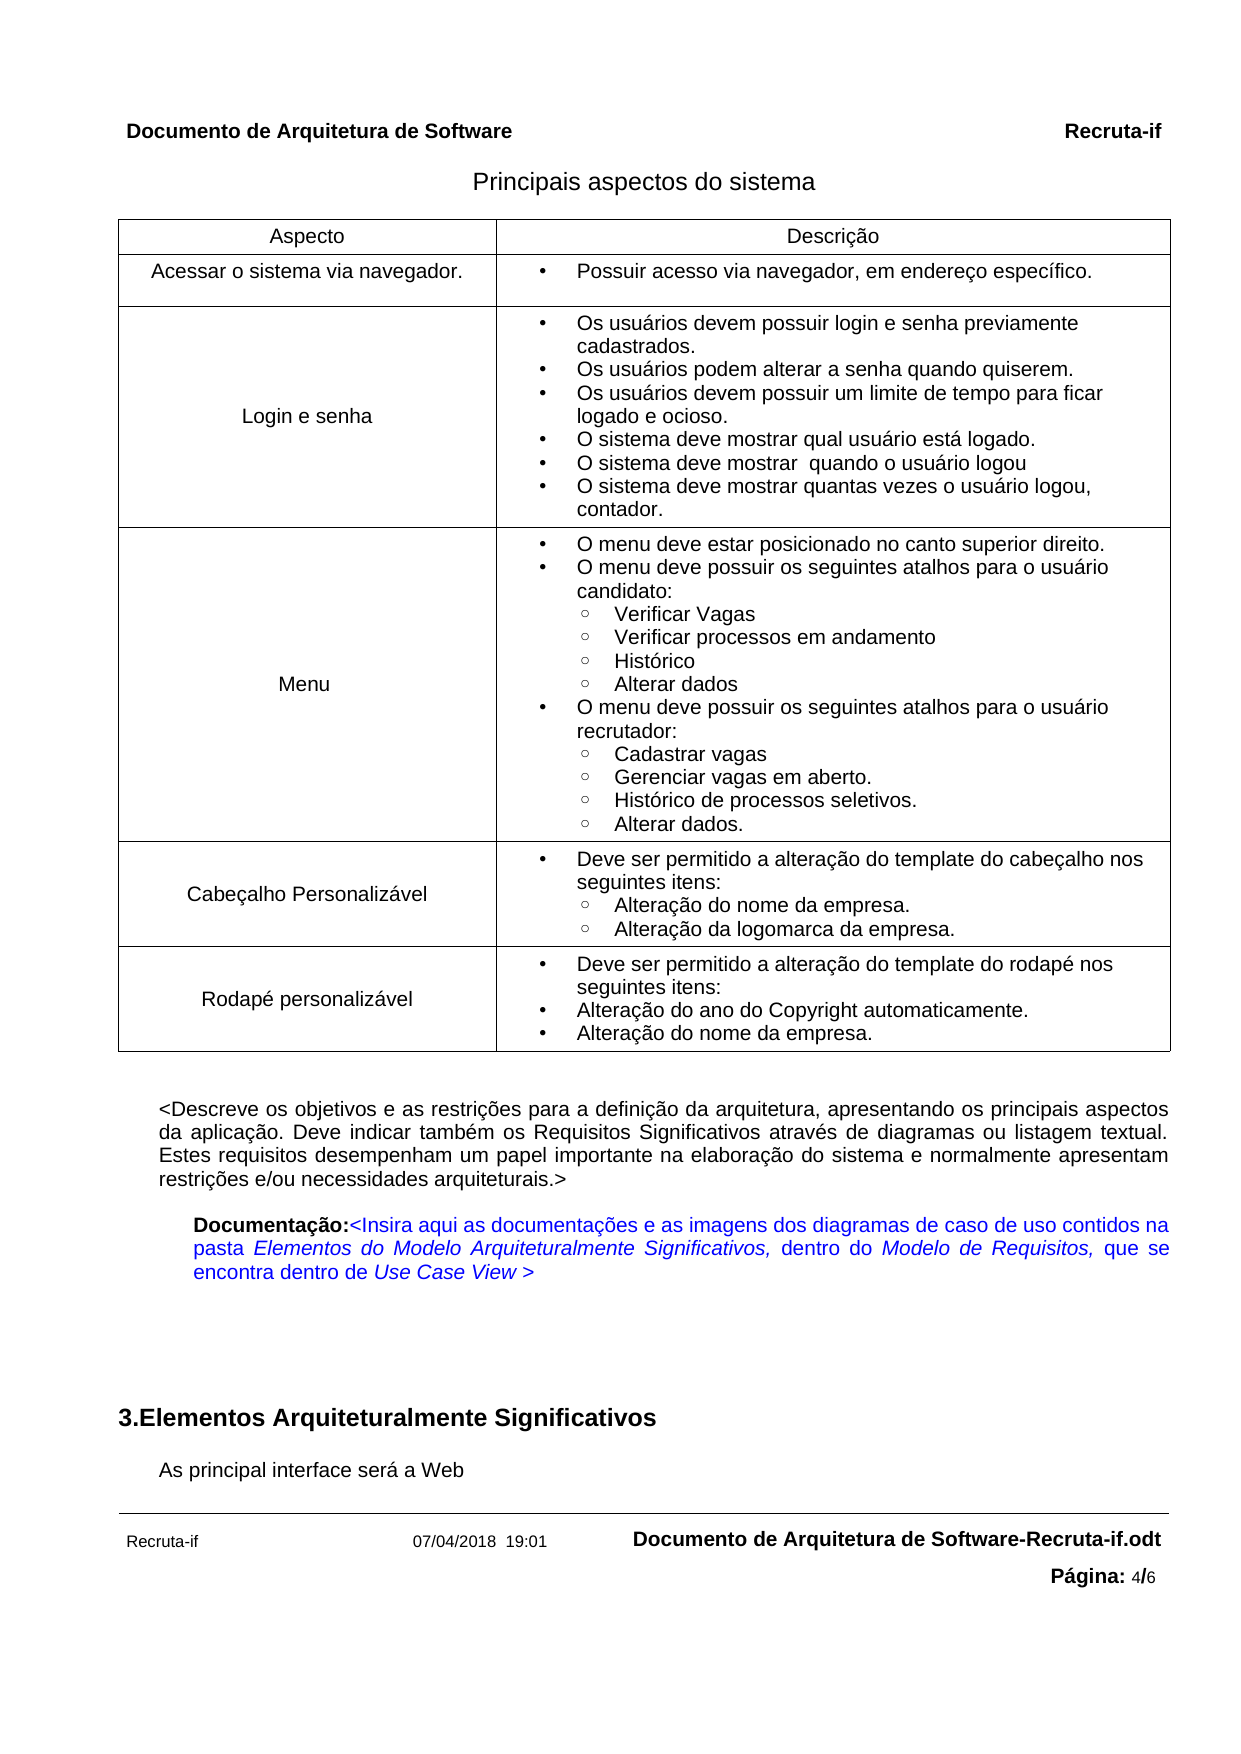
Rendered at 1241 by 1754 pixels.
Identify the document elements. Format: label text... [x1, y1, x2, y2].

table_cell Menu [119, 528, 496, 841]
text <Descreve os objetivos e as restrições para a definição da arquitetura, apresentando os principais aspectos da aplicação. Deve indicar também os Requisitos Significativos através de diagramas ou listagem textual. Estes requisitos desempenham um papel importante na elaboração do sistema e normalmente apresentam restrições e/ou necessidades arquiteturais.> [159, 1098, 1170, 1191]
table_header Descrição [497, 220, 1170, 254]
list Elementos Arquiteturalmente Significativos [118, 1404, 1170, 1432]
table_cell Os usuários devem possuir login e senha previamente cadastrados. Os usuários podem alterar a senha quando quiserem. Os usuários devem possuir um limite de tempo para ficar logado e ocioso. O sistema deve mostrar qual usuário está logado. O sistema deve mostrar quando o usuário logou O sistema deve mostrar quantas vezes o usuário logou, contador. [497, 307, 1170, 527]
text Principais aspectos do sistema [118, 168, 1170, 196]
table_cell Rodapé personalizável [119, 947, 496, 1051]
text As principal interface será a Web [159, 1459, 1170, 1482]
text Documentação:<Insira aqui as documentações e as imagens dos diagramas de caso de uso contidos na pasta Elementos do Modelo Arquiteturalmente Significativos, dentro do Modelo de Requisitos, que se encontra dentro de Use Case View > [193, 1214, 1170, 1283]
table_cell Deve ser permitido a alteração do template do cabeçalho nos seguintes itens: Alteração do nome da empresa. Alteração da logomarca da empresa. [497, 842, 1170, 946]
table_cell Cabeçalho Personalizável [119, 842, 496, 946]
table_cell Deve ser permitido a alteração do template do rodapé nos seguintes itens: Alteração do ano do Copyright automaticamente. Alteração do nome da empresa. [497, 947, 1170, 1051]
table_cell Possuir acesso via navegador, em endereço específico. [497, 255, 1170, 306]
table_cell O menu deve estar posicionado no canto superior direito. O menu deve possuir os seguintes atalhos para o usuário candidato: Verificar Vagas Verificar processos em andamento Histórico Alterar dados O menu deve possuir os seguintes atalhos para o usuário recrutador: Cadastrar vagas Gerenciar vagas em aberto. Histórico de processos seletivos. Alterar dados. [497, 528, 1170, 841]
table_header Aspecto [119, 220, 496, 254]
table_cell Login e senha [119, 307, 496, 527]
table_cell Acessar o sistema via navegador. [119, 255, 496, 306]
